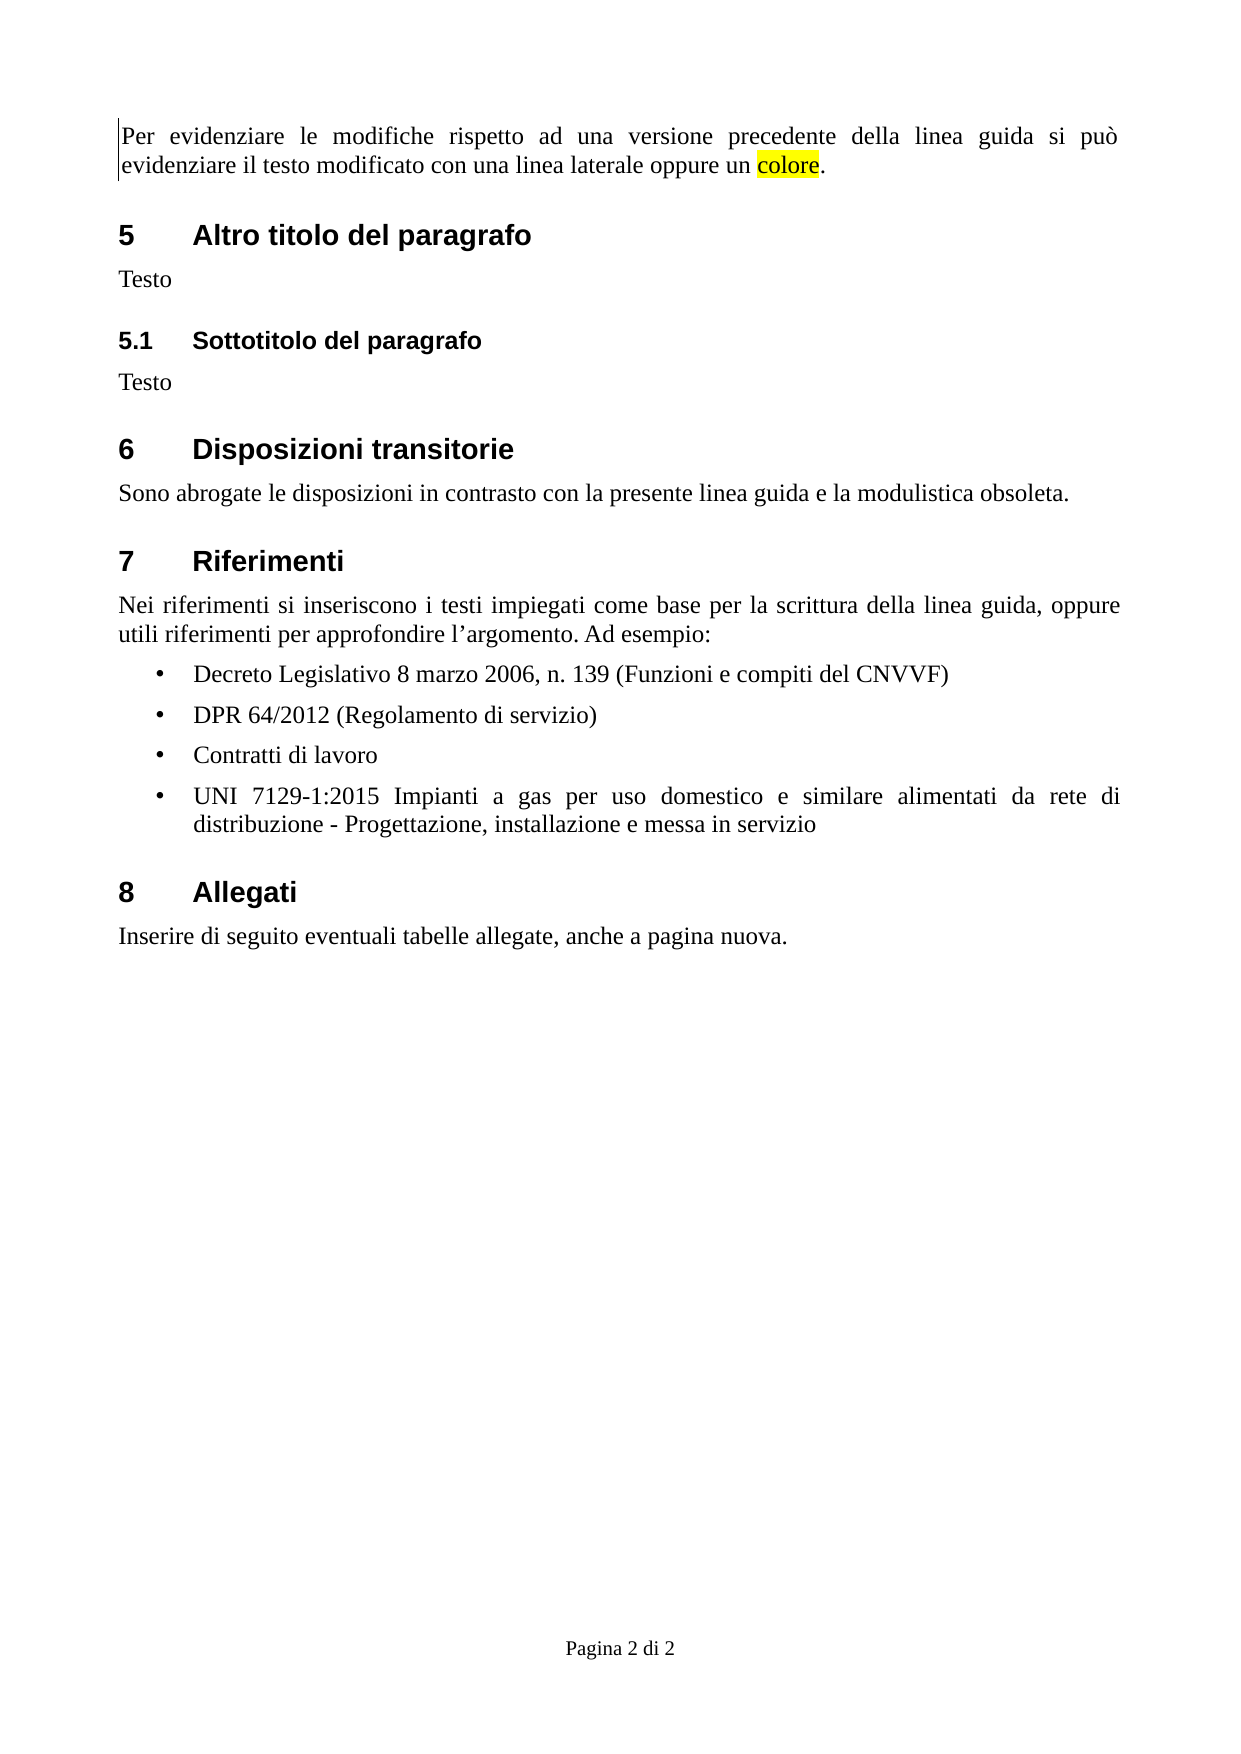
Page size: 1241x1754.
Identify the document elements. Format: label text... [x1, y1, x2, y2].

list UNI 7129-1:2015 Impianti a gas per uso domestico e similare alimentati da rete di distribuzione - Progettazione, installazione e messa in servizio [156, 781, 1122, 838]
subtitle Allegati [118, 875, 1122, 909]
text Nei riferimenti si inseriscono i testi impiegati come base per la scrittura della linea guida, oppure utili riferimenti per approfondire l’argomento. Ad esempio: [118, 590, 1122, 647]
text Testo [118, 367, 1122, 396]
subtitle Riferimenti [118, 544, 1122, 577]
list Decreto Legislativo 8 marzo 2006, n. 139 (Funzioni e compiti del CNVVF) [156, 659, 1122, 688]
text Inserire di seguito eventuali tabelle allegate, anche a pagina nuova. [118, 921, 1122, 950]
subtitle Sottotitolo del paragrafo [118, 326, 1122, 354]
text Testo [118, 264, 1122, 293]
list DPR 64/2012 (Regolamento di servizio) [156, 700, 1122, 728]
text Per evidenziare le modifiche rispetto ad una versione precedente della linea guida si può evidenziare il testo modificato con una linea laterale oppure un colore. [119, 118, 1122, 181]
subtitle Disposizioni transitorie [118, 432, 1122, 466]
subtitle Altro titolo del paragrafo [118, 218, 1122, 252]
text Sono abrogate le disposizioni in contrasto con la presente linea guida e la modulistica obsoleta. [118, 478, 1122, 507]
list Contratti di lavoro [156, 740, 1122, 769]
